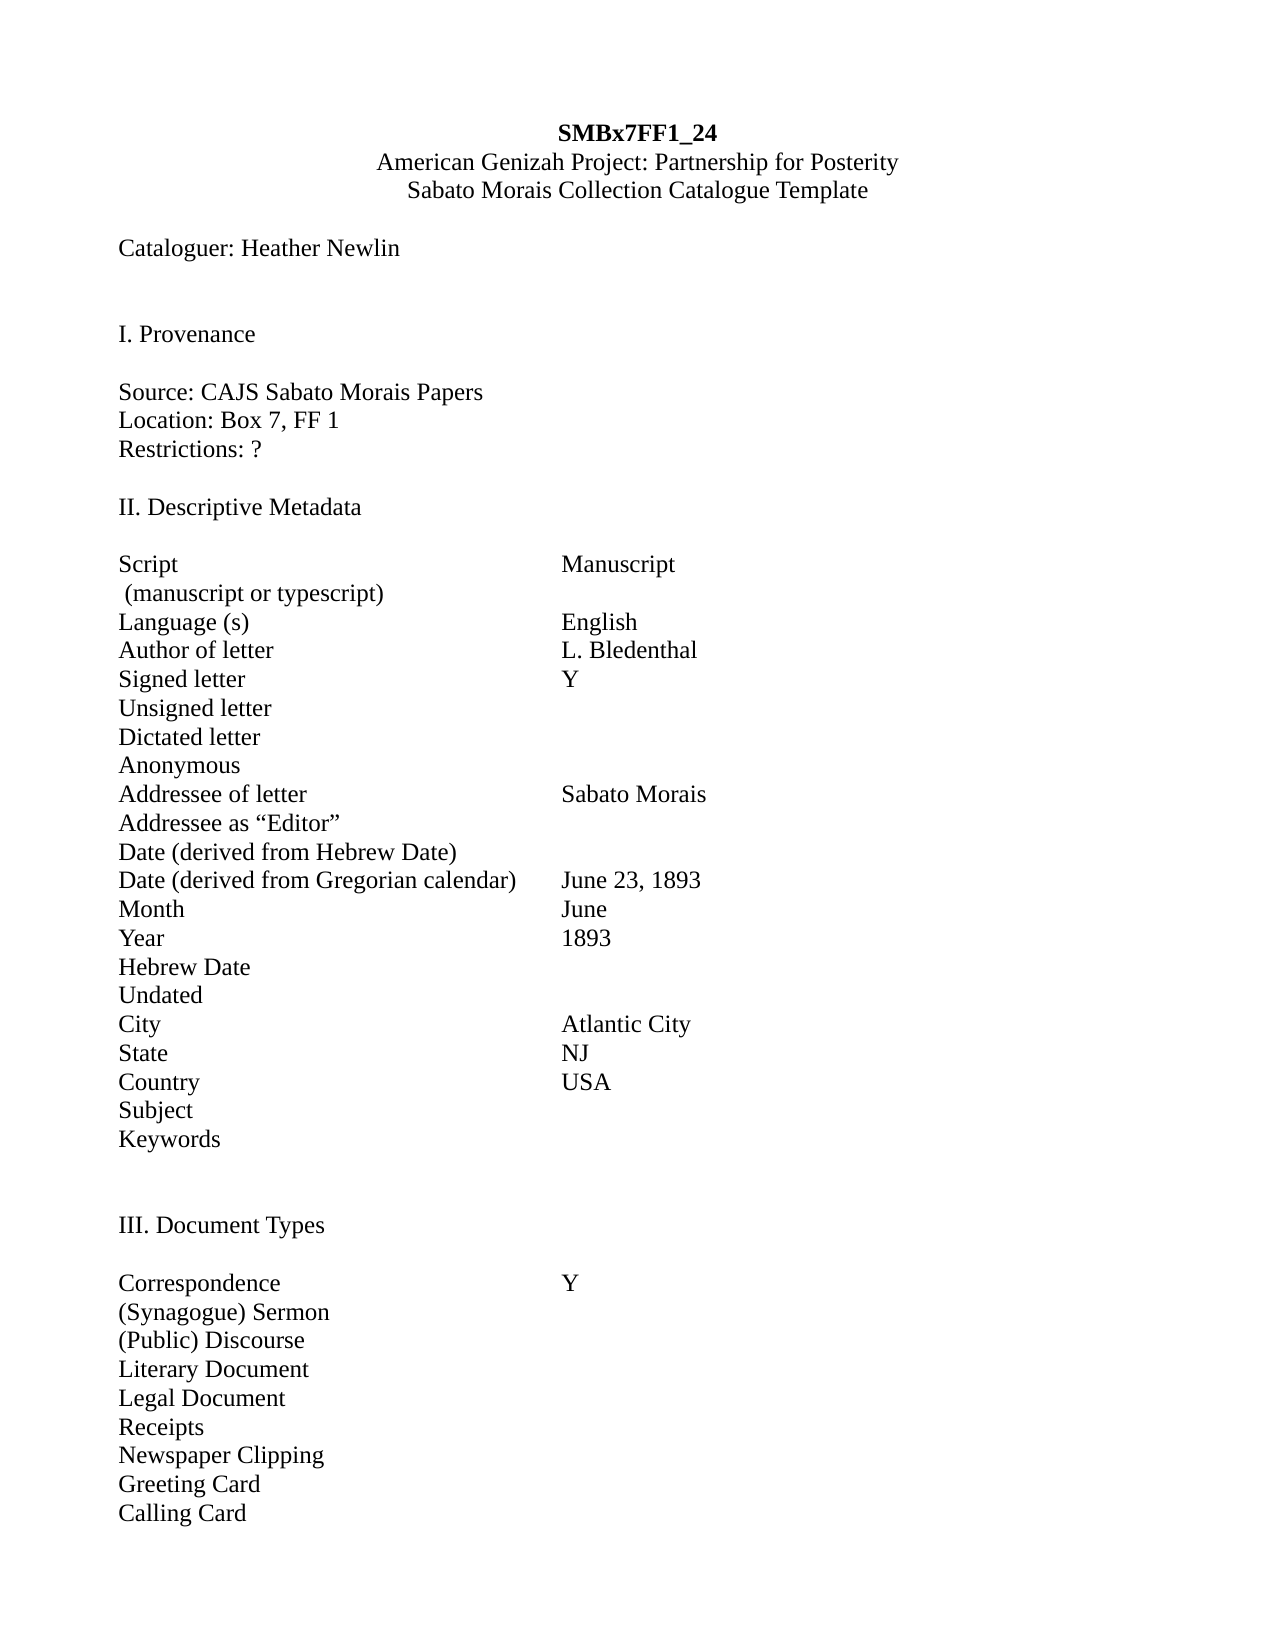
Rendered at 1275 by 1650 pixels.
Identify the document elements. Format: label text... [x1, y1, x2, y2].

text (Public) Discourse [118, 1326, 1157, 1354]
text Unsigned letter [118, 693, 1157, 722]
text Month June [118, 894, 1157, 923]
text Cataloguer: Heather Newlin [118, 233, 1157, 262]
text Author of letter L. Bledenthal [118, 636, 1157, 664]
text Date (derived from Hebrew Date) [118, 837, 1157, 866]
text City Atlantic City [118, 1009, 1157, 1038]
text I. Provenance [118, 319, 1157, 348]
text Receipts [118, 1412, 1157, 1441]
text II. Descriptive Metadata [118, 492, 1157, 521]
text Script Manuscript [118, 549, 1157, 578]
text Addressee as “Editor” [118, 808, 1157, 837]
text Subject [118, 1096, 1157, 1124]
text Legal Document [118, 1383, 1157, 1412]
text (Synagogue) Sermon [118, 1297, 1157, 1326]
text Hebrew Date [118, 952, 1157, 981]
text III. Document Types [118, 1211, 1157, 1239]
text Signed letter Y [118, 664, 1157, 693]
text Location: Box 7, FF 1 [118, 406, 1157, 434]
text Source: CAJS Sabato Morais Papers [118, 377, 1157, 406]
text SMBx7FF1_24 [118, 118, 1157, 147]
text Anonymous [118, 751, 1157, 779]
text Date (derived from Gregorian calendar) June 23, 1893 [118, 866, 1157, 894]
text Keywords [118, 1124, 1157, 1153]
text Literary Document [118, 1354, 1157, 1383]
text Calling Card [118, 1498, 1157, 1527]
text Year 1893 [118, 923, 1157, 952]
text Sabato Morais Collection Catalogue Template [118, 176, 1157, 204]
text Restrictions: ? [118, 434, 1157, 463]
text Greeting Card [118, 1469, 1157, 1498]
text Newspaper Clipping [118, 1441, 1157, 1469]
text Country USA [118, 1067, 1157, 1096]
text Dictated letter [118, 722, 1157, 751]
text Addressee of letter Sabato Morais [118, 779, 1157, 808]
text State NJ [118, 1038, 1157, 1067]
text Language (s) English [118, 607, 1157, 636]
text American Genizah Project: Partnership for Posterity [118, 147, 1157, 176]
text Undated [118, 981, 1157, 1009]
text (manuscript or typescript) [118, 578, 1157, 607]
text Correspondence Y [118, 1268, 1157, 1297]
